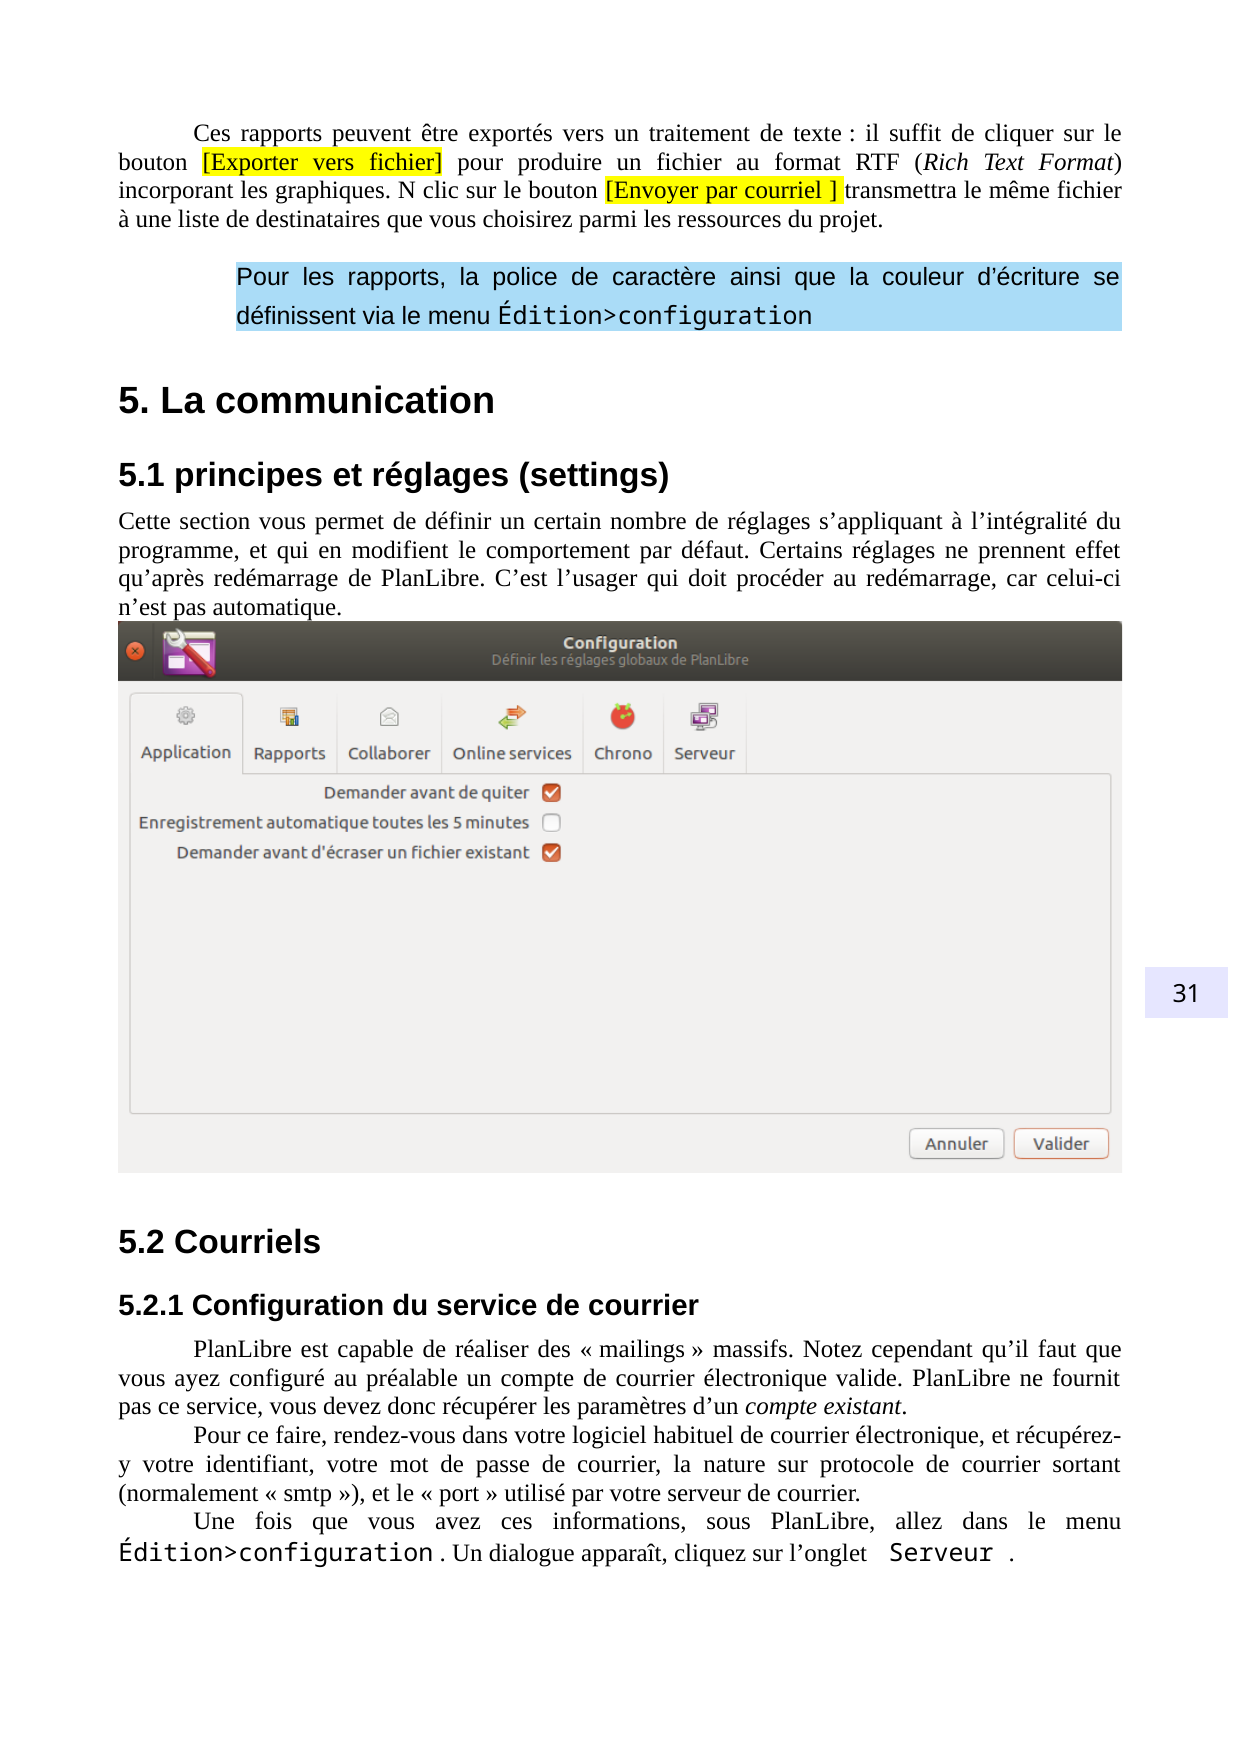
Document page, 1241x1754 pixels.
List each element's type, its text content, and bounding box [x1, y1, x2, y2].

text Cette section vous permet de définir un certain nombre de réglages s’appliquant à l’intégralité du programme, et qui en modifient le comportement par défaut. Certains réglages ne prennent effet qu’après redémarrage de PlanLibre. C’est l’usager qui doit procéder au redémarrage, car celui-ci n’est pas automatique. [118, 506, 1122, 621]
subtitle 5. La communication [118, 378, 1122, 421]
subtitle 5.2 Courriels [118, 1222, 1122, 1261]
text PlanLibre est capable de réaliser des « mailings » massifs. Notez cependant qu’il faut que vous ayez configuré au préalable un compte de courrier électronique valide. PlanLibre ne fournit pas ce service, vous devez donc récupérer les paramètres d’un compte existant. [118, 1334, 1122, 1420]
text Pour les rapports, la police de caractère ainsi que la couleur d’écriture se définissent via le menu Édition>configuration [236, 262, 1122, 331]
text Pour ce faire, rendez-vous dans votre logiciel habituel de courrier électronique, et récupérez-y votre identifiant, votre mot de passe de courrier, la nature sur protocole de courrier sortant (normalement « smtp »), et le « port » utilisé par votre serveur de courrier. [118, 1420, 1122, 1506]
text Une fois que vous avez ces informations, sous PlanLibre, allez dans le menu Édition>configuration . Un dialogue apparaît, cliquez sur l’onglet Serveur . [118, 1506, 1122, 1569]
subtitle 5.1 principes et réglages (settings) [118, 455, 1122, 493]
picture [118, 621, 1123, 1173]
subtitle 5.2.1 Configuration du service de courrier [118, 1288, 1122, 1321]
text Ces rapports peuvent être exportés vers un traitement de texte : il suffit de cliquer sur le bouton [Exporter vers fichier] pour produire un fichier au format RTF (Rich Text Format) incorporant les graphiques. N clic sur le bouton [Envoyer par courriel ] transmettra le même fichier à une liste de destinataires que vous choisirez parmi les ressources du projet. [118, 118, 1122, 233]
